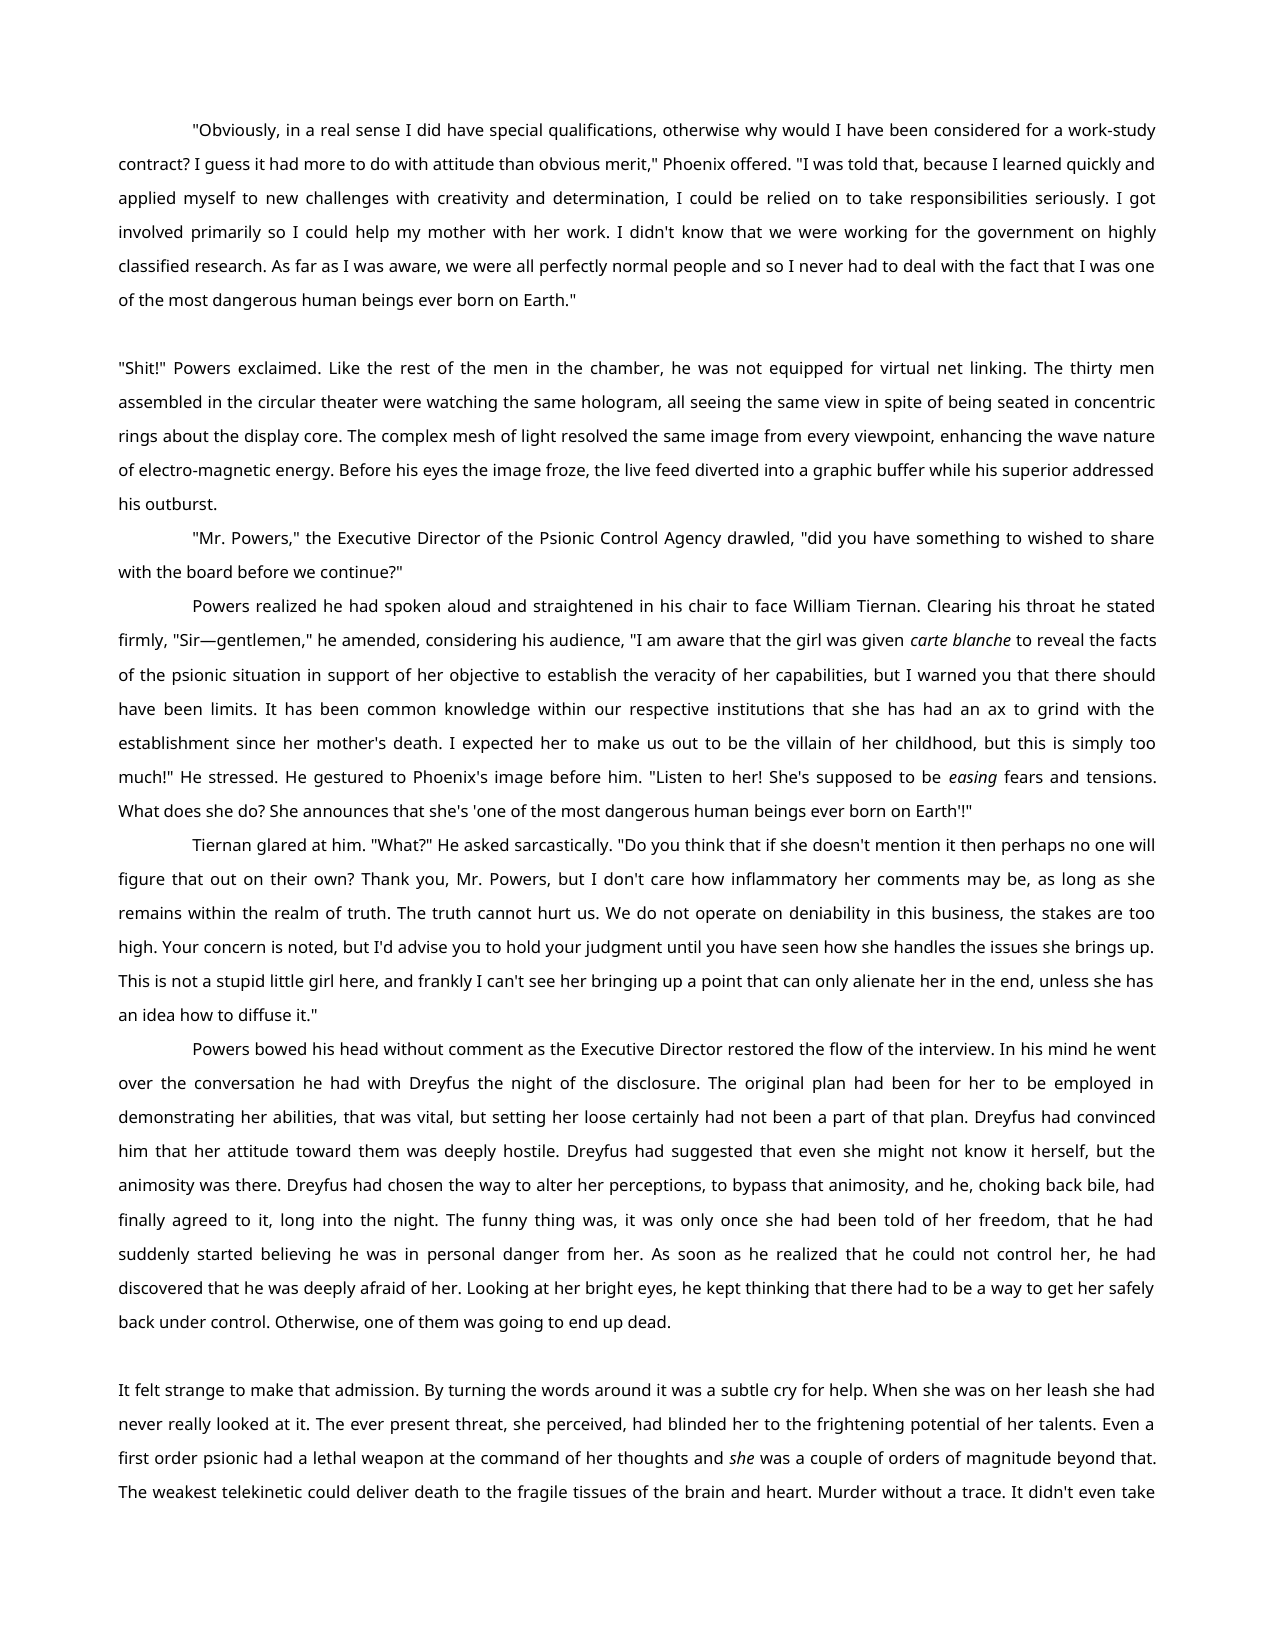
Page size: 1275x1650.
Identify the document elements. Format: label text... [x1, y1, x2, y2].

text "Shit!" Powers exclaimed. Like the rest of the men in the chamber, he was not equipped for virtual net linking. The thirty men assembled in the circular theater were watching the same hologram, all seeing the same view in spite of being seated in concentric rings about the display core. The complex mesh of light resolved the same image from every viewpoint, enhancing the wave nature of electro-magnetic energy. Before his eyes the image froze, the live feed diverted into a graphic buffer while his superior addressed his outburst. [118, 357, 1157, 516]
text "Mr. Powers," the Executive Director of the Psionic Control Agency drawled, "did you have something to wished to share with the board before we continue?" [118, 527, 1157, 584]
text Powers bowed his head without comment as the Executive Director restored the flow of the interview. In his mind he went over the conversation he had with Dreyfus the night of the disclosure. The original plan had been for her to be employed in demonstrating her abilities, that was vital, but setting her loose certainly had not been a part of that plan. Dreyfus had convinced him that her attitude toward them was deeply hostile. Dreyfus had suggested that even she might not know it herself, but the animosity was there. Dreyfus had chosen the way to alter her perceptions, to bypass that animosity, and he, choking back bile, had finally agreed to it, long into the night. The funny thing was, it was only once she had been told of her freedom, that he had suddenly started believing he was in personal danger from her. As soon as he realized that he could not control her, he had discovered that he was deeply afraid of her. Looking at her bright eyes, he kept thinking that there had to be a way to get her safely back under control. Otherwise, one of them was going to end up dead. [118, 1038, 1157, 1333]
text Powers realized he had spoken aloud and straightened in his chair to face William Tiernan. Clearing his throat he stated firmly, "Sir—gentlemen," he amended, considering his audience, "I am aware that the girl was given carte blanche to reveal the facts of the psionic situation in support of her objective to establish the veracity of her capabilities, but I warned you that there should have been limits. It has been common knowledge within our respective institutions that she has had an ax to grind with the establishment since her mother's death. I expected her to make us out to be the villain of her childhood, but this is simply too much!" He stressed. He gestured to Phoenix's image before him. "Listen to her! She's supposed to be easing fears and tensions. What does she do? She announces that she's 'one of the most dangerous human beings ever born on Earth'!" [118, 595, 1157, 822]
text "Obviously, in a real sense I did have special qualifications, otherwise why would I have been considered for a work-study contract? I guess it had more to do with attitude than obvious merit," Phoenix offered. "I was told that, because I learned quickly and applied myself to new challenges with creativity and determination, I could be relied on to take responsibilities seriously. I got involved primarily so I could help my mother with her work. I didn't know that we were working for the government on highly classified research. As far as I was aware, we were all perfectly normal people and so I never had to deal with the fact that I was one of the most dangerous human beings ever born on Earth." [118, 118, 1157, 311]
text Tiernan glared at him. "What?" He asked sarcastically. "Do you think that if she doesn't mention it then perhaps no one will figure that out on their own? Thank you, Mr. Powers, but I don't care how inflammatory her comments may be, as long as she remains within the realm of truth. The truth cannot hurt us. We do not operate on deniability in this business, the stakes are too high. Your concern is noted, but I'd advise you to hold your judgment until you have seen how she handles the issues she brings up. This is not a stupid little girl here, and frankly I can't see her bringing up a point that can only alienate her in the end, unless she has an idea how to diffuse it." [118, 833, 1157, 1026]
text It felt strange to make that admission. By turning the words around it was a subtle cry for help. When she was on her leash she had never really looked at it. The ever present threat, she perceived, had blinded her to the frightening potential of her talents. Even a first order psionic had a lethal weapon at the command of her thoughts and she was a couple of orders of magnitude beyond that. The weakest telekinetic could deliver death to the fragile tissues of the brain and heart. Murder without a trace. It didn't even take [118, 1378, 1157, 1503]
